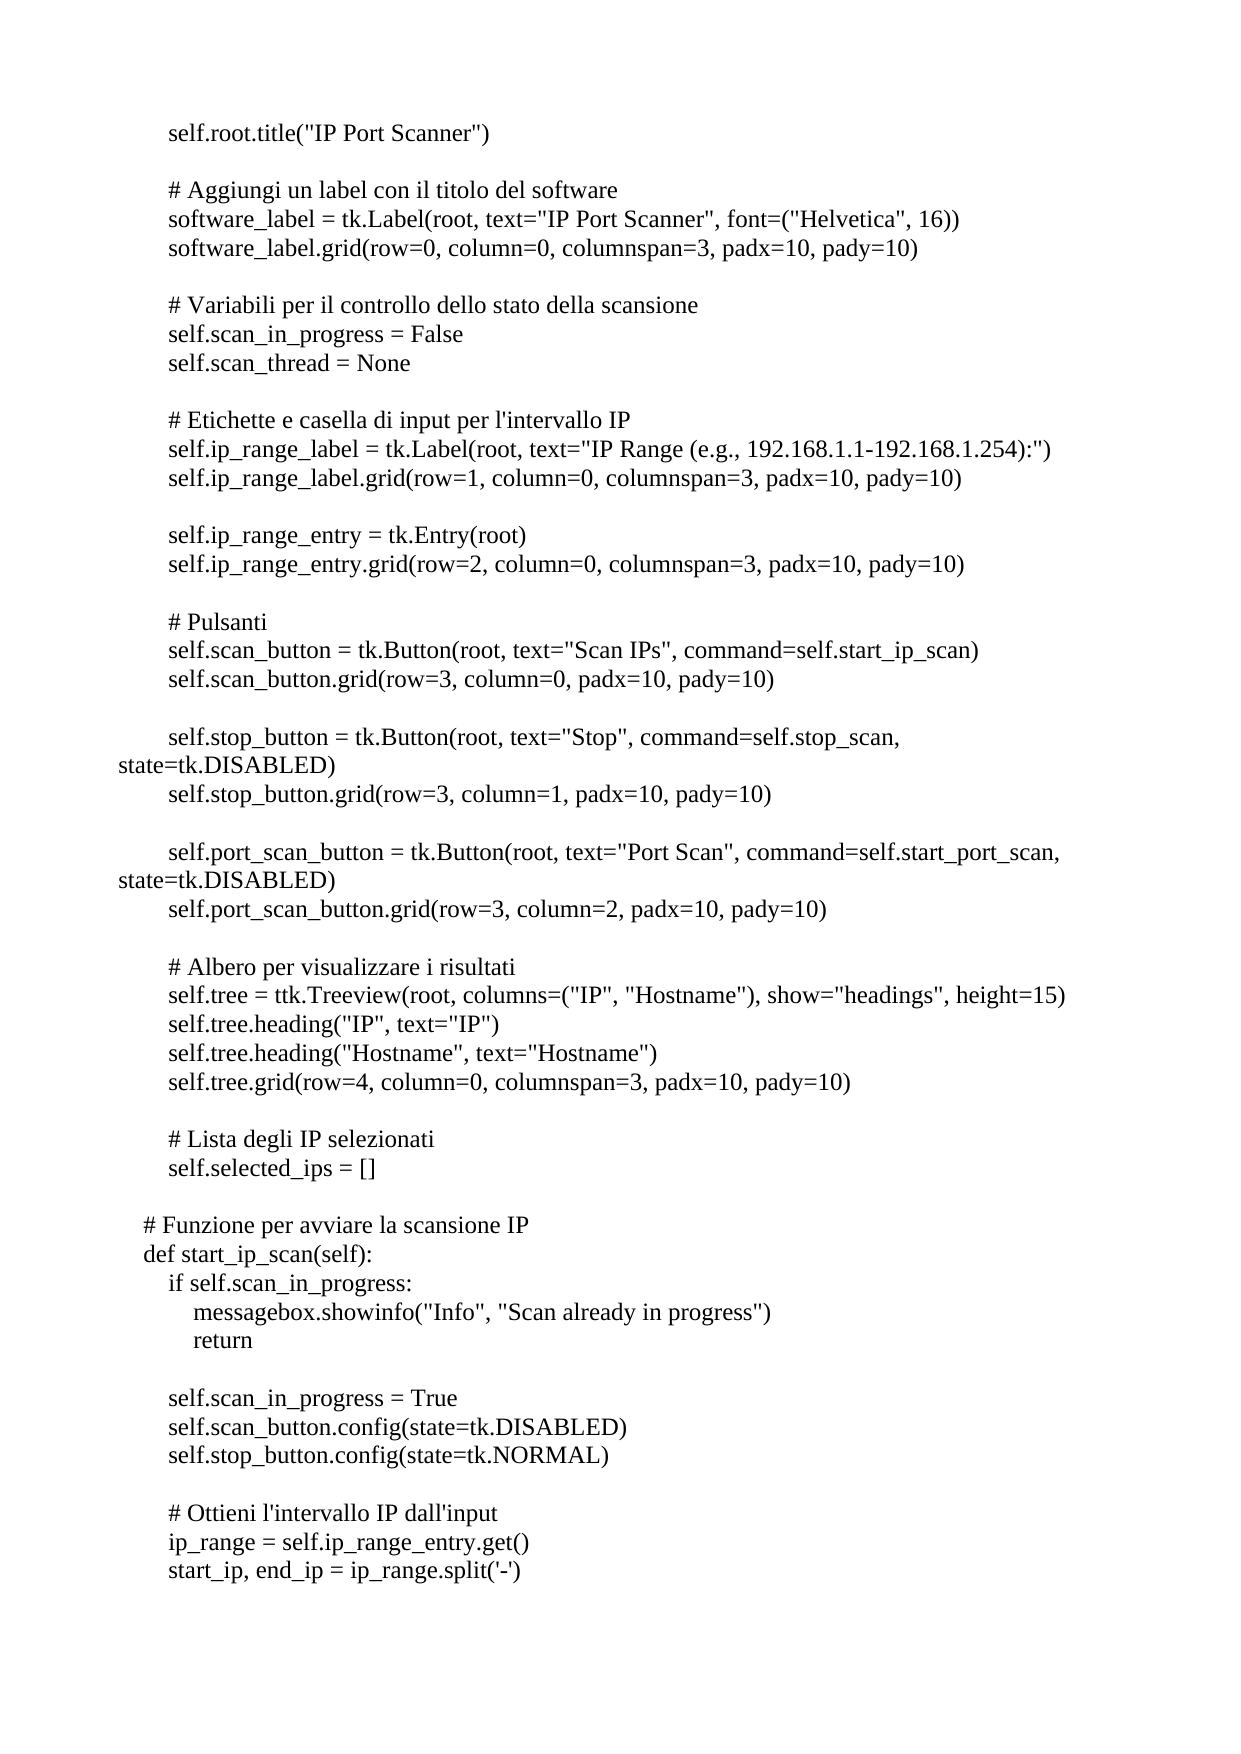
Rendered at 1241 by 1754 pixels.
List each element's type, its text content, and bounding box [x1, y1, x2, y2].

text self.ip_range_entry = tk.Entry(root) [118, 521, 1122, 549]
text # Albero per visualizzare i risultati [118, 952, 1122, 981]
text self.scan_thread = None [118, 348, 1122, 377]
text start_ip, end_ip = ip_range.split('-') [118, 1556, 1122, 1584]
text def start_ip_scan(self): [118, 1239, 1122, 1268]
text messagebox.showinfo("Info", "Scan already in progress") [118, 1297, 1122, 1326]
text ip_range = self.ip_range_entry.get() [118, 1527, 1122, 1556]
text self.ip_range_label = tk.Label(root, text="IP Range (e.g., 192.168.1.1-192.168.1.254):") [118, 434, 1122, 463]
text self.ip_range_label.grid(row=1, column=0, columnspan=3, padx=10, pady=10) [118, 463, 1122, 492]
text self.root.title("IP Port Scanner") [118, 118, 1122, 147]
text self.tree.heading("IP", text="IP") [118, 1009, 1122, 1038]
text self.tree.heading("Hostname", text="Hostname") [118, 1038, 1122, 1067]
text self.tree.grid(row=4, column=0, columnspan=3, padx=10, pady=10) [118, 1067, 1122, 1096]
text # Aggiungi un label con il titolo del software [118, 176, 1122, 204]
text self.scan_button.grid(row=3, column=0, padx=10, pady=10) [118, 664, 1122, 693]
text # Pulsanti [118, 607, 1122, 636]
text # Etichette e casella di input per l'intervallo IP [118, 406, 1122, 434]
text # Lista degli IP selezionati [118, 1124, 1122, 1153]
text # Funzione per avviare la scansione IP [118, 1211, 1122, 1239]
text self.stop_button = tk.Button(root, text="Stop", command=self.stop_scan, state=tk.DISABLED) [118, 722, 1122, 779]
text self.stop_button.config(state=tk.NORMAL) [118, 1441, 1122, 1469]
text if self.scan_in_progress: [118, 1268, 1122, 1297]
text self.scan_in_progress = True [118, 1383, 1122, 1412]
text self.port_scan_button.grid(row=3, column=2, padx=10, pady=10) [118, 894, 1122, 923]
text self.selected_ips = [] [118, 1153, 1122, 1182]
text # Variabili per il controllo dello stato della scansione [118, 291, 1122, 319]
text self.scan_button.config(state=tk.DISABLED) [118, 1412, 1122, 1441]
text self.port_scan_button = tk.Button(root, text="Port Scan", command=self.start_port_scan, state=tk.DISABLED) [118, 837, 1122, 894]
text self.scan_in_progress = False [118, 319, 1122, 348]
text software_label.grid(row=0, column=0, columnspan=3, padx=10, pady=10) [118, 233, 1122, 262]
text software_label = tk.Label(root, text="IP Port Scanner", font=("Helvetica", 16)) [118, 204, 1122, 233]
text return [118, 1326, 1122, 1354]
text self.scan_button = tk.Button(root, text="Scan IPs", command=self.start_ip_scan) [118, 636, 1122, 664]
text self.tree = ttk.Treeview(root, columns=("IP", "Hostname"), show="headings", height=15) [118, 981, 1122, 1009]
text self.stop_button.grid(row=3, column=1, padx=10, pady=10) [118, 779, 1122, 808]
text # Ottieni l'intervallo IP dall'input [118, 1498, 1122, 1527]
text self.ip_range_entry.grid(row=2, column=0, columnspan=3, padx=10, pady=10) [118, 549, 1122, 578]
